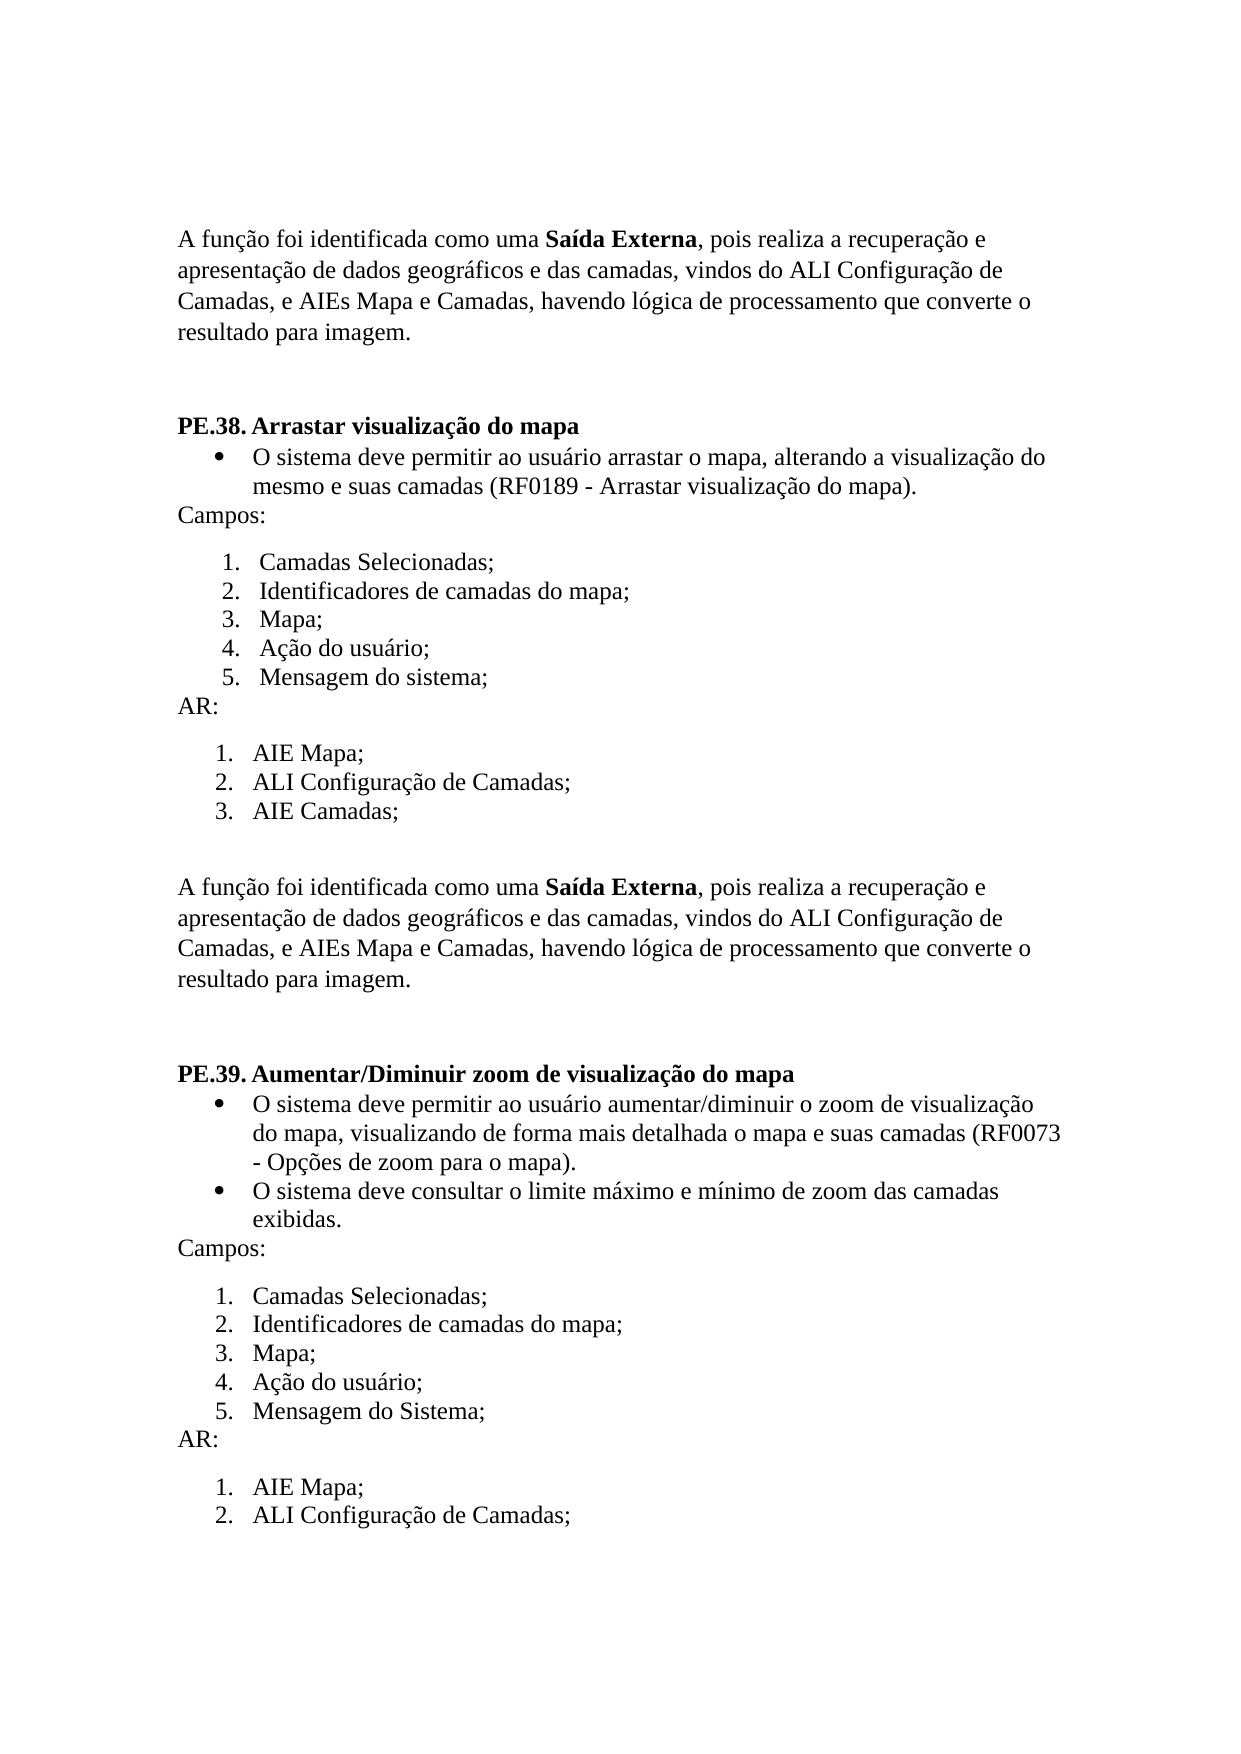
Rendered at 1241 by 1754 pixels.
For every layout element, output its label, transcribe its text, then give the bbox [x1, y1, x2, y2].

list O sistema deve consultar o limite máximo e mínimo de zoom das camadas exibidas. [215, 1176, 1063, 1233]
list AIE Camadas; [215, 796, 1063, 824]
list Identificadores de camadas do mapa; [215, 1309, 1063, 1338]
text AR: [177, 691, 1063, 719]
list Camadas Selecionadas; [215, 1281, 1063, 1309]
list Identificadores de camadas do mapa; [222, 576, 1063, 604]
list AIE Mapa; [215, 738, 1063, 767]
list Mensagem do sistema; [222, 662, 1063, 691]
text A função foi identificada como uma Saída Externa, pois realiza a recuperação e apresentação de dados geográficos e das camadas, vindos do ALI Configuração de Camadas, e AIEs Mapa e Camadas, havendo lógica de processamento que converte o resultado para imagem. [177, 872, 1063, 993]
list O sistema deve permitir ao usuário aumentar/diminuir o zoom de visualização do mapa, visualizando de forma mais detalhada o mapa e suas camadas (RF0073 - Opções de zoom para o mapa). [215, 1089, 1063, 1176]
list ALI Configuração de Camadas; [215, 1501, 1063, 1529]
list Ação do usuário; [222, 633, 1063, 662]
list Ação do usuário; [215, 1367, 1063, 1396]
text Campos: [177, 500, 1063, 528]
list Arrastar visualização do mapa [177, 411, 1063, 440]
list AIE Mapa; [215, 1472, 1063, 1501]
list O sistema deve permitir ao usuário arrastar o mapa, alterando a visualização do mesmo e suas camadas (RF0189 - Arrastar visualização do mapa). [215, 442, 1063, 500]
text Campos: [177, 1233, 1063, 1262]
list Aumentar/Diminuir zoom de visualização do mapa [177, 1059, 1063, 1088]
list Mensagem do Sistema; [215, 1396, 1063, 1424]
list Camadas Selecionadas; [222, 547, 1063, 576]
list Mapa; [215, 1338, 1063, 1367]
list ALI Configuração de Camadas; [215, 767, 1063, 796]
text A função foi identificada como uma Saída Externa, pois realiza a recuperação e apresentação de dados geográficos e das camadas, vindos do ALI Configuração de Camadas, e AIEs Mapa e Camadas, havendo lógica de processamento que converte o resultado para imagem. [177, 224, 1063, 345]
text AR: [177, 1424, 1063, 1453]
list Mapa; [222, 604, 1063, 633]
